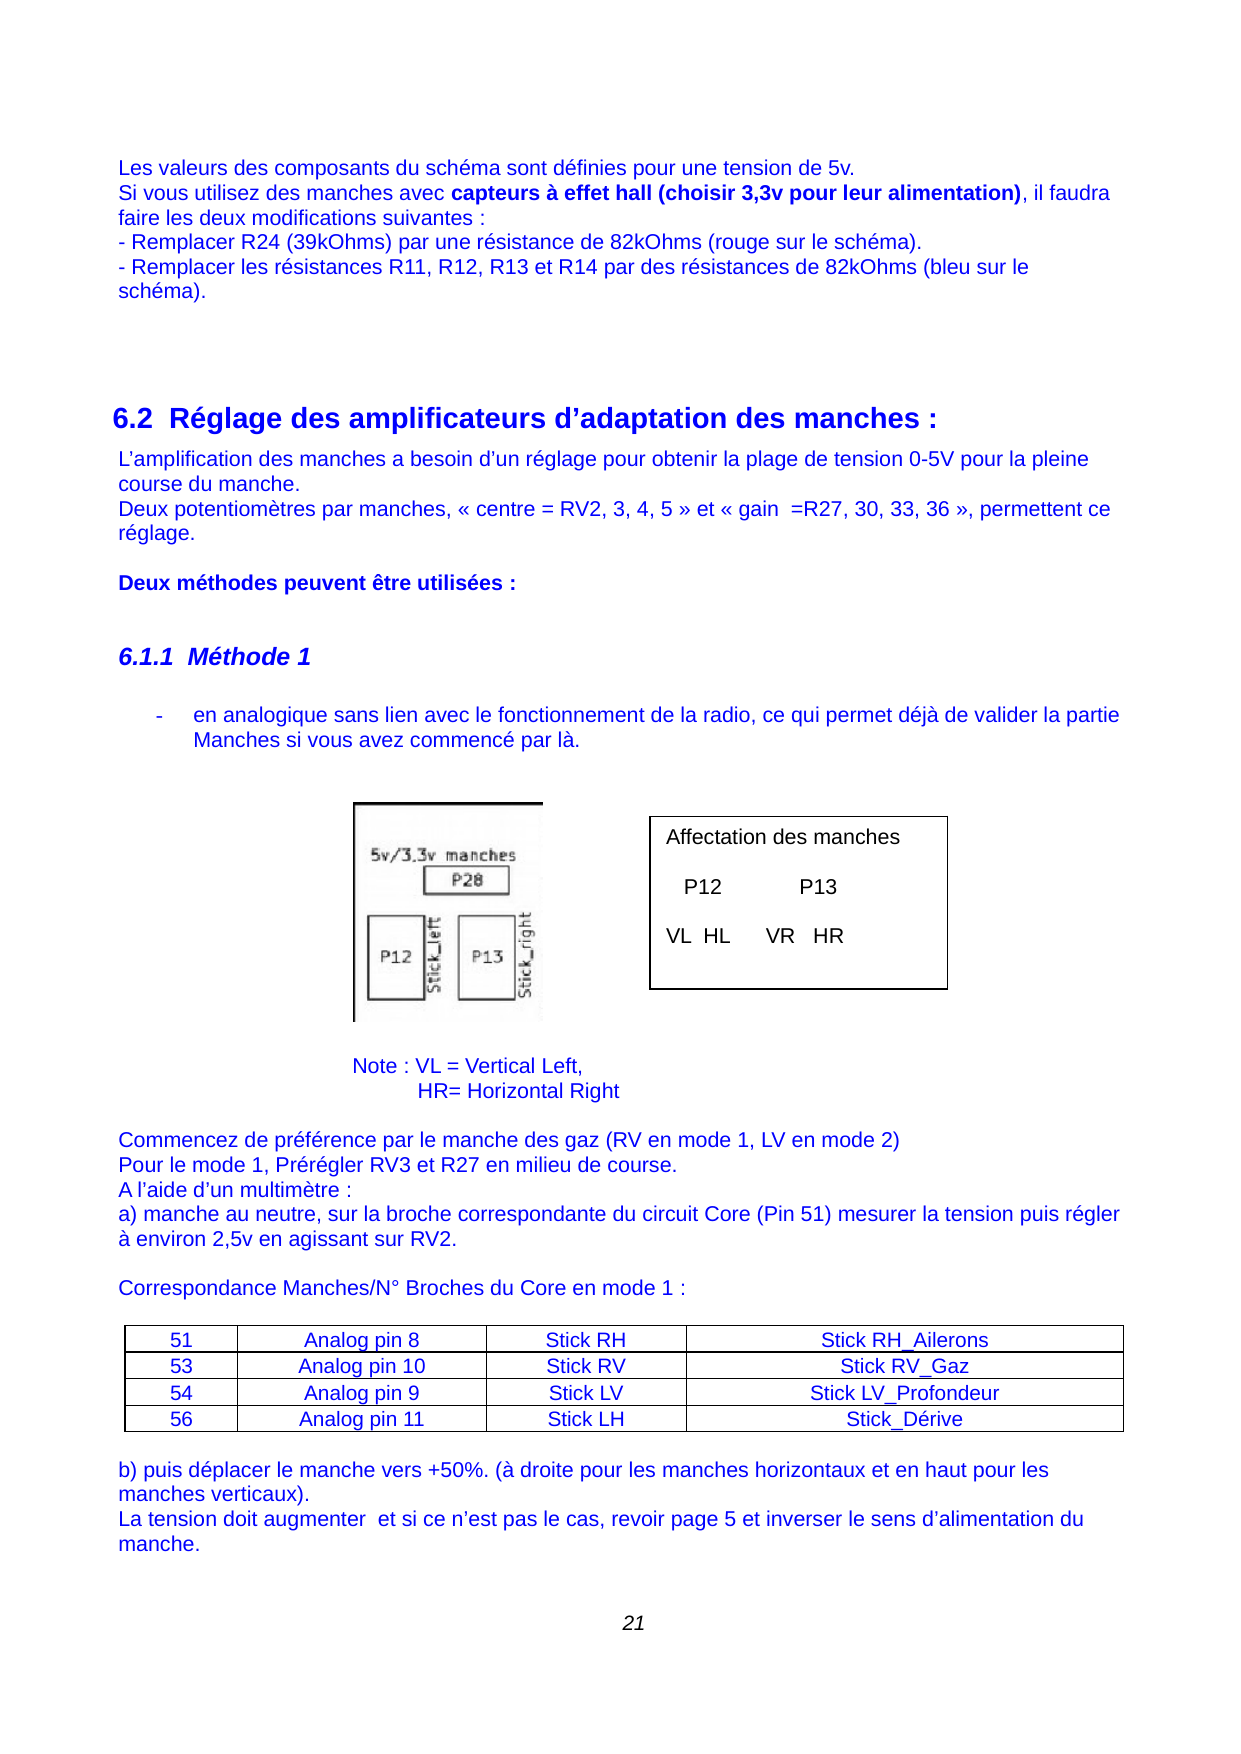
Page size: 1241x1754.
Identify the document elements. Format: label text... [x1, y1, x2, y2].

table_header Stick RH_Ailerons [687, 1326, 1123, 1351]
table_cell 54 [126, 1379, 237, 1404]
text Correspondance Manches/N° Broches du Core en mode 1 : [118, 1276, 1122, 1300]
table_cell Stick_Dérive [687, 1406, 1123, 1431]
table_header Analog pin 8 [238, 1326, 486, 1351]
table_cell Analog pin 9 [238, 1379, 486, 1404]
text Deux potentiomètres par manches, « centre = RV2, 3, 4, 5 » et « gain =R27, 30, 33, 36 », permettent ce réglage. [118, 496, 1122, 545]
table_cell Analog pin 10 [238, 1353, 486, 1378]
subtitle 6.2 Réglage des amplificateurs d’adaptation des manches : [112, 401, 1122, 434]
table_cell Stick LV [487, 1379, 686, 1404]
text HR= Horizontal Right [305, 1078, 1122, 1103]
table_cell 53 [126, 1353, 237, 1378]
text A l’aide d’un multimètre : [118, 1177, 1122, 1201]
text Pour le mode 1, Prérégler RV3 et R27 en milieu de course. [118, 1152, 1122, 1177]
text Les valeurs des composants du schéma sont définies pour une tension de 5v. [118, 155, 1122, 180]
list en analogique sans lien avec le fonctionnement de la radio, ce qui permet déjà de valider la partie Manches si vous avez commencé par là. [156, 702, 1122, 752]
table_cell 56 [126, 1406, 237, 1431]
text P12 P13 [666, 874, 932, 899]
text Deux méthodes peuvent être utilisées : [118, 570, 1122, 595]
text b) puis déplacer le manche vers +50%. (à droite pour les manches horizontaux et en haut pour les manches verticaux). [118, 1457, 1122, 1506]
table_cell Stick RV_Gaz [687, 1353, 1123, 1378]
subtitle 6.1.1 Méthode 1 [118, 642, 1122, 671]
text L’amplification des manches a besoin d’un réglage pour obtenir la plage de tension 0-5V pour la pleine course du manche. [118, 447, 1122, 496]
text - Remplacer les résistances R11, R12, R13 et R14 par des résistances de 82kOhms (bleu sur le schéma). [118, 254, 1122, 303]
text Note : VL = Vertical Left, [305, 1053, 1122, 1078]
text VL HL VR HR [666, 923, 932, 948]
table_header Stick RH [487, 1326, 686, 1351]
table_cell Stick RV [487, 1353, 686, 1378]
text Commencez de préférence par le manche des gaz (RV en mode 1, LV en mode 2) [118, 1127, 1122, 1152]
table_cell Analog pin 11 [238, 1406, 486, 1431]
text Si vous utilisez des manches avec capteurs à effet hall (choisir 3,3v pour leur alimentation), il faudra faire les deux modifications suivantes : [118, 180, 1122, 229]
table_cell Stick LV_Profondeur [687, 1379, 1123, 1404]
table_header 51 [126, 1326, 237, 1351]
text a) manche au neutre, sur la broche correspondante du circuit Core (Pin 51) mesurer la tension puis régler à environ 2,5v en agissant sur RV2. [118, 1201, 1122, 1251]
text - Remplacer R24 (39kOhms) par une résistance de 82kOhms (rouge sur le schéma). [118, 229, 1122, 254]
text Affectation des manches [666, 824, 932, 849]
table_cell Stick LH [487, 1406, 686, 1431]
text La tension doit augmenter et si ce n’est pas le cas, revoir page 5 et inverser le sens d’alimentation du manche. [118, 1506, 1122, 1556]
